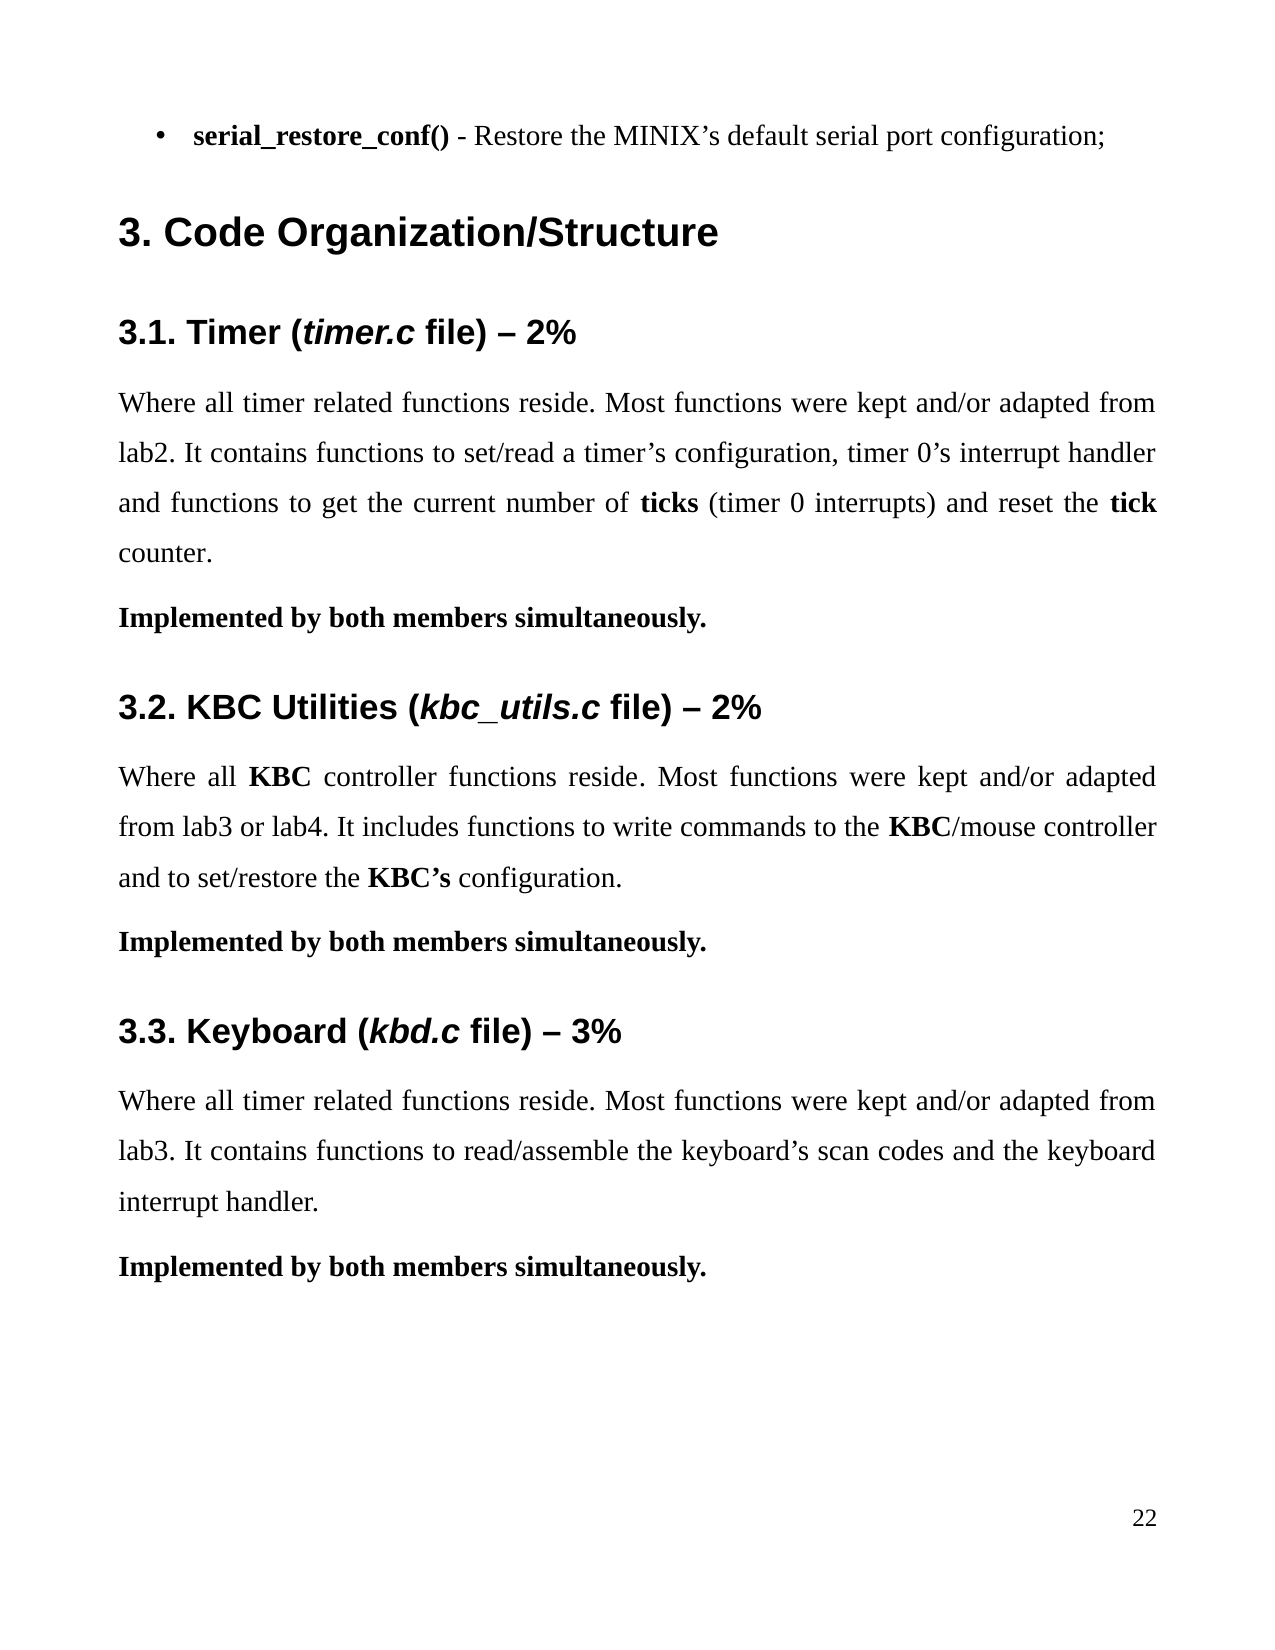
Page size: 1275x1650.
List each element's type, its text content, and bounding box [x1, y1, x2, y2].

text Where all KBC controller functions reside. Most functions were kept and/or adapted from lab3 or lab4. It includes functions to write commands to the KBC/mouse controller and to set/restore the KBC’s configuration. [118, 759, 1157, 893]
text Implemented by both members simultaneously. [118, 1249, 1157, 1282]
subtitle 3.3. Keyboard (kbd.c file) – 3% [118, 1010, 1157, 1051]
text Implemented by both members simultaneously. [118, 601, 1157, 634]
list serial_restore_conf() - Restore the MINIX’s default serial port configuration; [156, 118, 1157, 152]
subtitle 3.2. KBC Utilities (kbc_utils.c file) – 2% [118, 686, 1157, 726]
subtitle 3.1. Timer (timer.c file) – 2% [118, 312, 1157, 352]
text Implemented by both members simultaneously. [118, 924, 1157, 958]
text Where all timer related functions reside. Most functions were kept and/or adapted from lab3. It contains functions to read/assemble the keyboard’s scan codes and the keyboard interrupt handler. [118, 1083, 1157, 1217]
subtitle 3. Code Organization/Structure [118, 208, 1157, 255]
text Where all timer related functions reside. Most functions were kept and/or adapted from lab2. It contains functions to set/read a timer’s configuration, timer 0’s interrupt handler and functions to get the current number of ticks (timer 0 interrupts) and reset the tick counter. [118, 385, 1157, 569]
